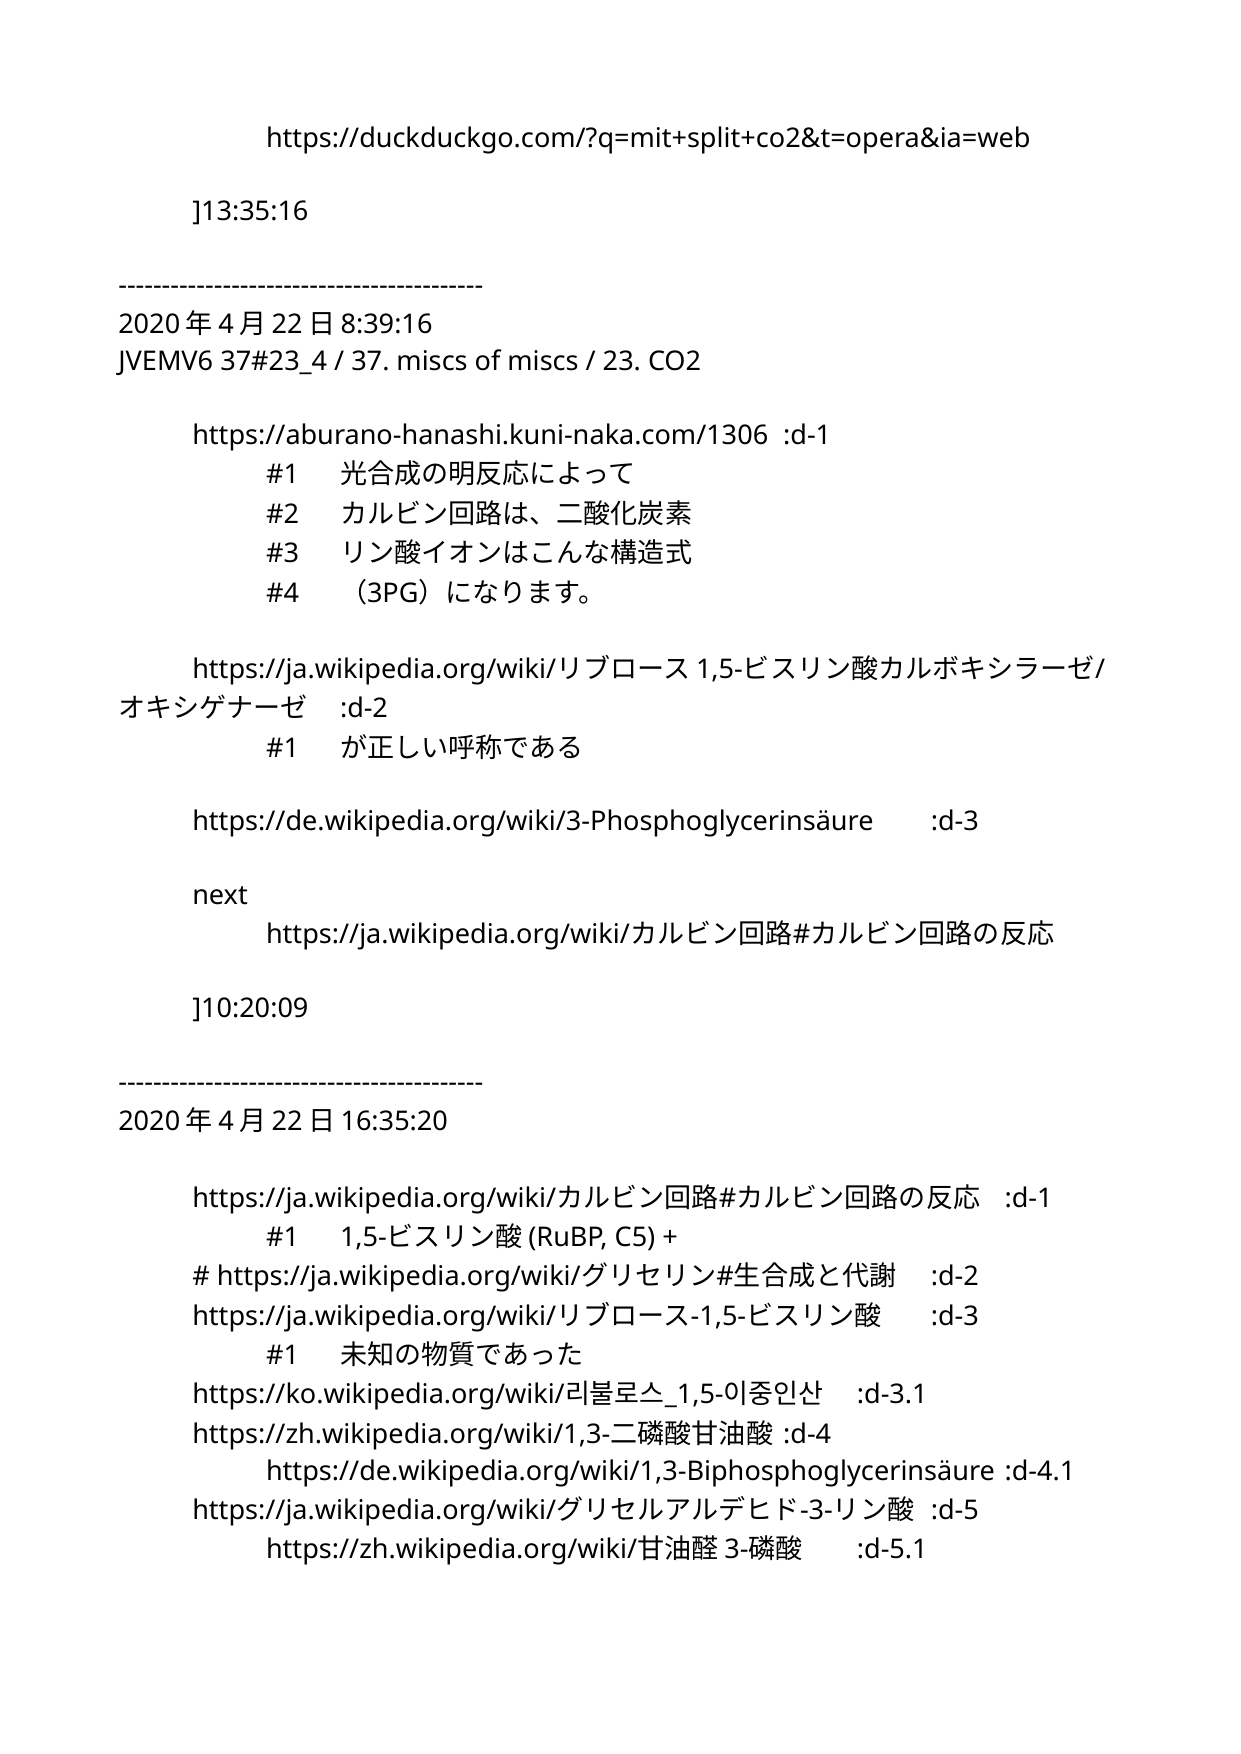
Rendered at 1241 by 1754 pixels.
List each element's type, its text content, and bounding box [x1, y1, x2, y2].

text 2020年4月22日16:35:20 [118, 1099, 1122, 1139]
text https://ko.wikipedia.org/wiki/리불로스_1,5-이중인산 :d-3.1 [118, 1372, 1122, 1412]
text https://ja.wikipedia.org/wiki/カルビン回路#カルビン回路の反応 :d-1 [118, 1176, 1122, 1215]
text https://ja.wikipedia.org/wiki/リブロース1,5-ビスリン酸カルボキシラーゼ/オキシゲナーゼ :d-2 [118, 647, 1122, 726]
text #1 光合成の明反応によって [118, 452, 1122, 492]
text https://duckduckgo.com/?q=mit+split+co2&t=opera&ia=web [118, 118, 1122, 155]
text https://ja.wikipedia.org/wiki/リブロース-1,5-ビスリン酸 :d-3 [118, 1294, 1122, 1333]
text #4 （3PG）になります。 [118, 571, 1122, 610]
text #1 1,5-ビスリン酸 (RuBP, C5) + [118, 1215, 1122, 1254]
text ]10:20:09 [118, 989, 1122, 1026]
text #2 カルビン回路は、二酸化炭素 [118, 492, 1122, 531]
text ------------------------------------------ [118, 266, 1122, 302]
text #3 リン酸イオンはこんな構造式 [118, 531, 1122, 571]
text next [118, 876, 1122, 912]
text #1 未知の物質であった [118, 1333, 1122, 1372]
text ------------------------------------------ [118, 1062, 1122, 1099]
text #1 が正しい呼称である [118, 726, 1122, 765]
text 2020年4月22日8:39:16 [118, 302, 1122, 342]
text https://zh.wikipedia.org/wiki/甘油醛3-磷酸 :d-5.1 [118, 1527, 1122, 1567]
text https://zh.wikipedia.org/wiki/1,3-二磷酸甘油酸 :d-4 [118, 1412, 1122, 1451]
text https://de.wikipedia.org/wiki/3-Phosphoglycerinsäure :d-3 [118, 802, 1122, 839]
text https://de.wikipedia.org/wiki/1,3-Biphosphoglycerinsäure :d-4.1 [118, 1451, 1122, 1488]
text https://ja.wikipedia.org/wiki/カルビン回路#カルビン回路の反応 [118, 912, 1122, 952]
text ]13:35:16 [118, 192, 1122, 229]
text # https://ja.wikipedia.org/wiki/グリセリン#生合成と代謝 :d-2 [118, 1254, 1122, 1294]
text JVEMV6 37#23_4 / 37. miscs of miscs / 23. CO2 [118, 342, 1122, 379]
text https://aburano-hanashi.kuni-naka.com/1306 :d-1 [118, 416, 1122, 452]
text https://ja.wikipedia.org/wiki/グリセルアルデヒド-3-リン酸 :d-5 [118, 1488, 1122, 1527]
